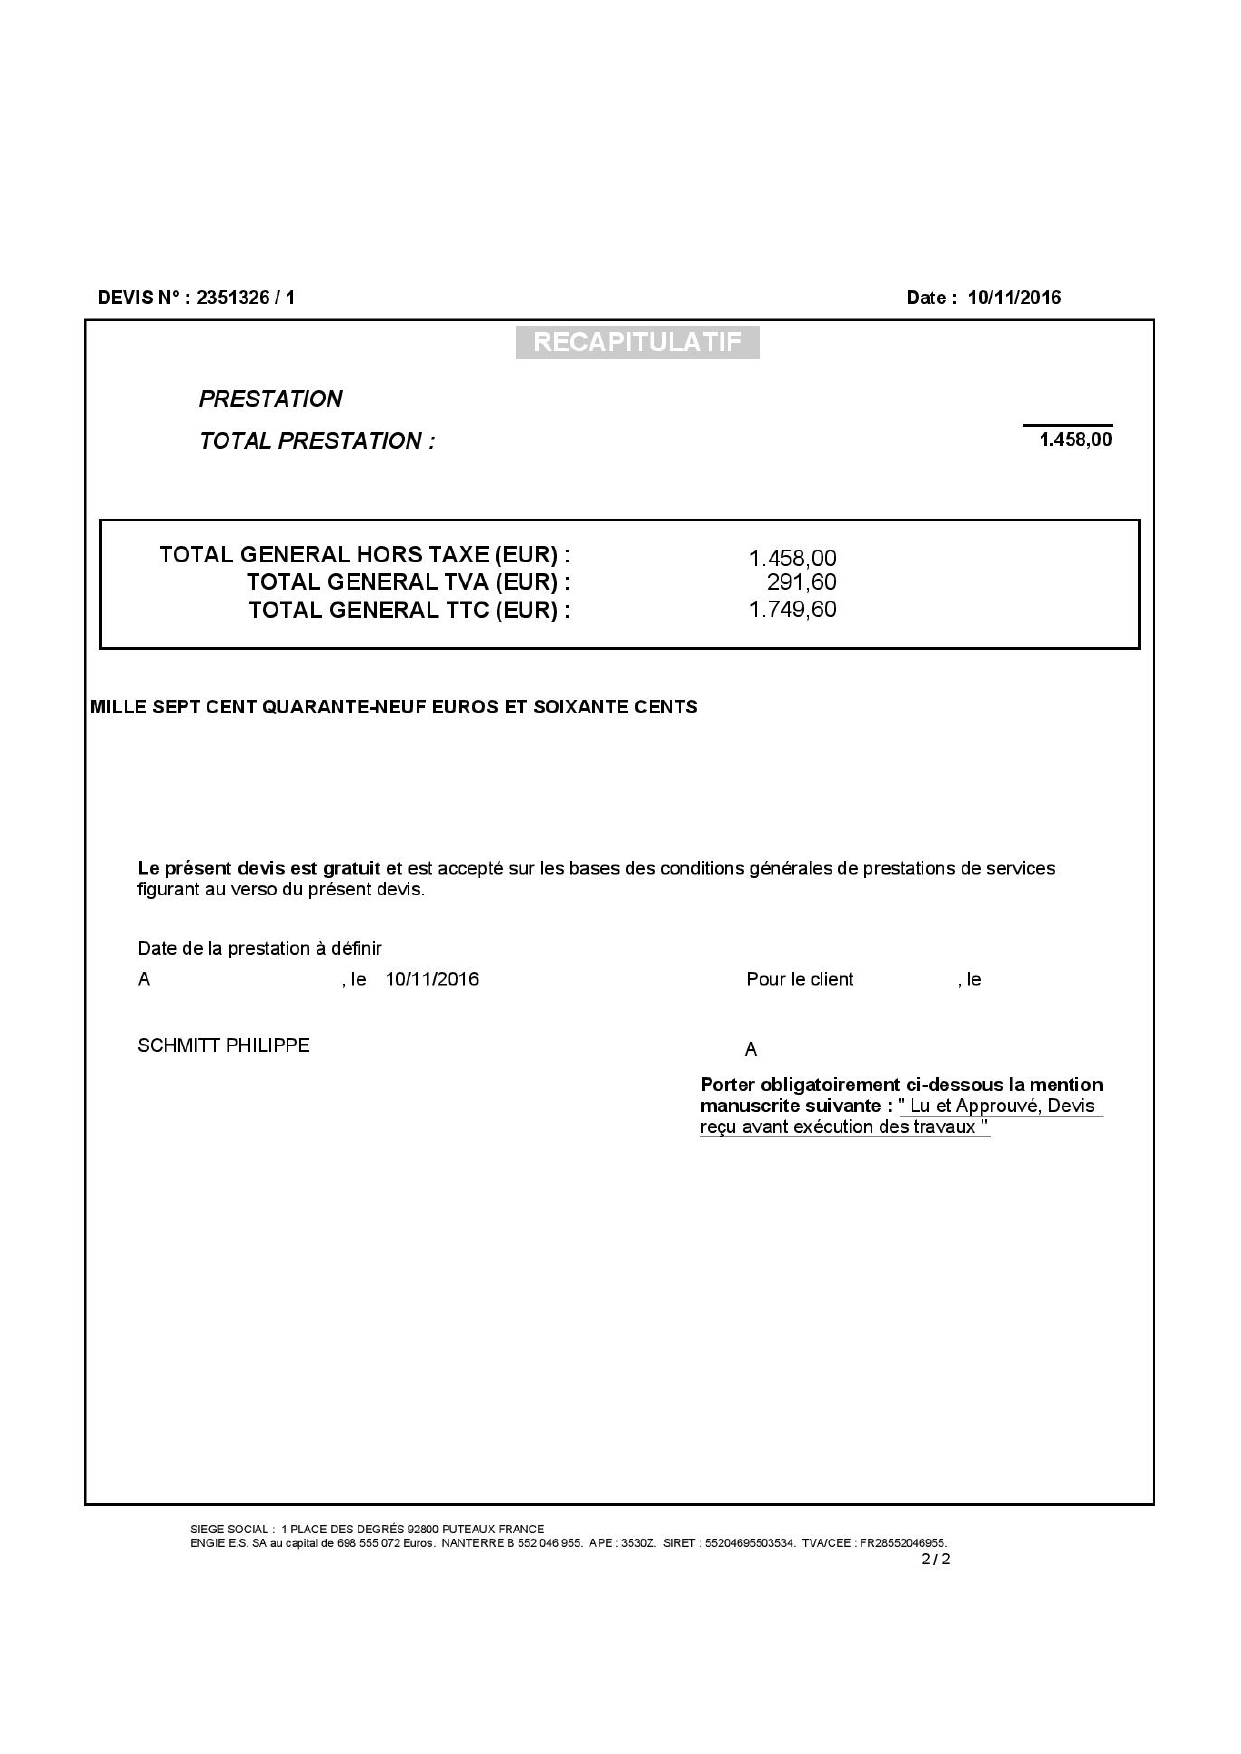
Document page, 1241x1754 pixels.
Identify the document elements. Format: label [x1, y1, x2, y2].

picture [56, 56, 1184, 1652]
